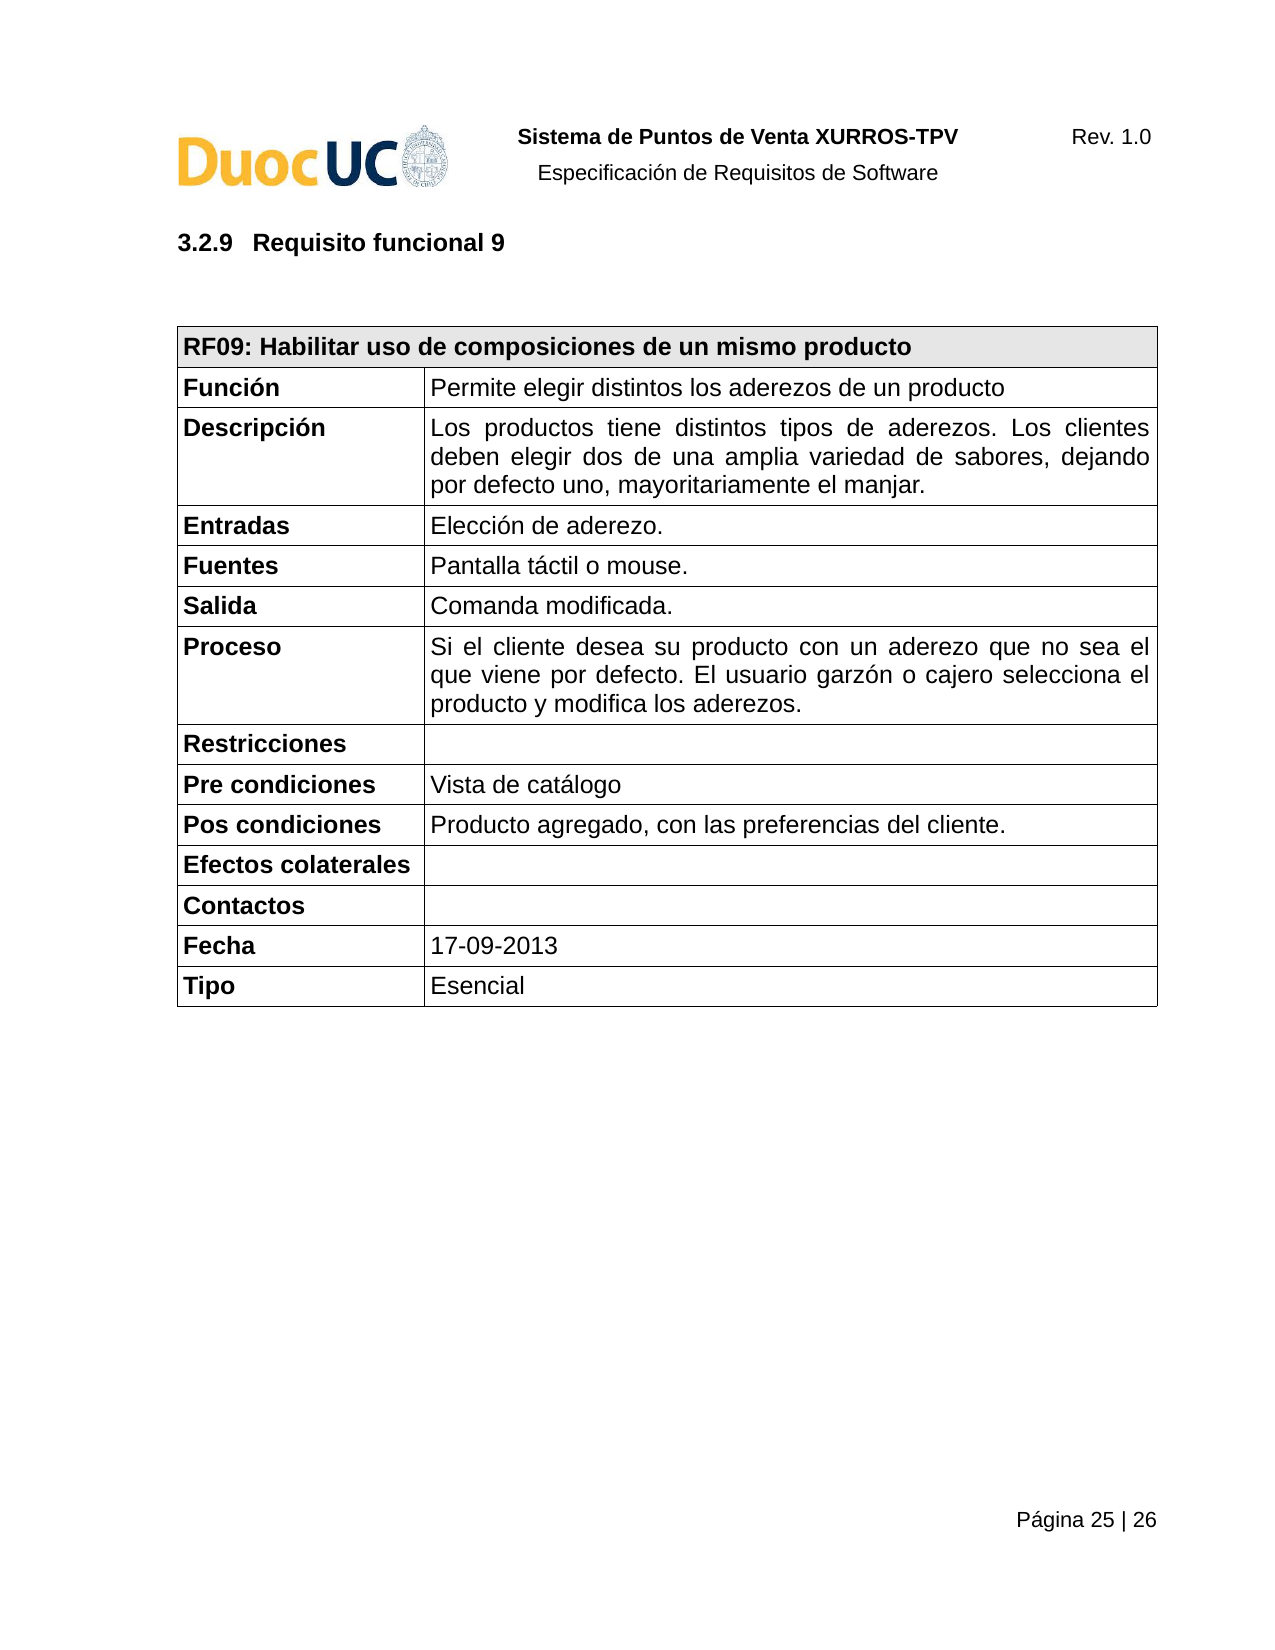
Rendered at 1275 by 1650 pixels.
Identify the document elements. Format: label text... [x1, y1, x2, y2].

subtitle Requisito funcional 9 [177, 228, 1157, 256]
table_cell [425, 886, 1157, 925]
table_cell Fuentes [178, 546, 424, 586]
table_cell [425, 846, 1157, 885]
table_cell Pre condiciones [178, 765, 424, 804]
table_cell Salida [178, 587, 424, 626]
table_cell Si el cliente desea su producto con un aderezo que no sea el que viene por defecto. El usuario garzón o cajero selecciona el producto y modifica los aderezos. [425, 627, 1157, 724]
table_cell Los productos tiene distintos tipos de aderezos. Los clientes deben elegir dos de una amplia variedad de sabores, dejando por defecto uno, mayoritariamente el manjar. [425, 408, 1157, 505]
table_header RF09: Habilitar uso de composiciones de un mismo producto [178, 327, 1157, 367]
table_cell Efectos colaterales [178, 846, 424, 885]
table_cell Producto agregado, con las preferencias del cliente. [425, 805, 1157, 844]
table_cell Vista de catálogo [425, 765, 1157, 804]
table_cell Elección de aderezo. [425, 506, 1157, 545]
picture [178, 125, 449, 187]
table_cell Contactos [178, 886, 424, 925]
table_cell Entradas [178, 506, 424, 545]
table_cell 17-09-2013 [425, 926, 1157, 966]
table_cell Proceso [178, 627, 424, 724]
table_cell Descripción [178, 408, 424, 505]
table_cell Comanda modificada. [425, 587, 1157, 626]
table_cell Pantalla táctil o mouse. [425, 546, 1157, 586]
table_cell Función [178, 368, 424, 407]
table_cell Permite elegir distintos los aderezos de un producto [425, 368, 1157, 407]
table_cell Pos condiciones [178, 805, 424, 844]
table_cell Restricciones [178, 725, 424, 764]
table_cell [425, 725, 1157, 764]
table_cell Fecha [178, 926, 424, 966]
table_cell Tipo [178, 967, 424, 1006]
table_cell Esencial [425, 967, 1157, 1006]
